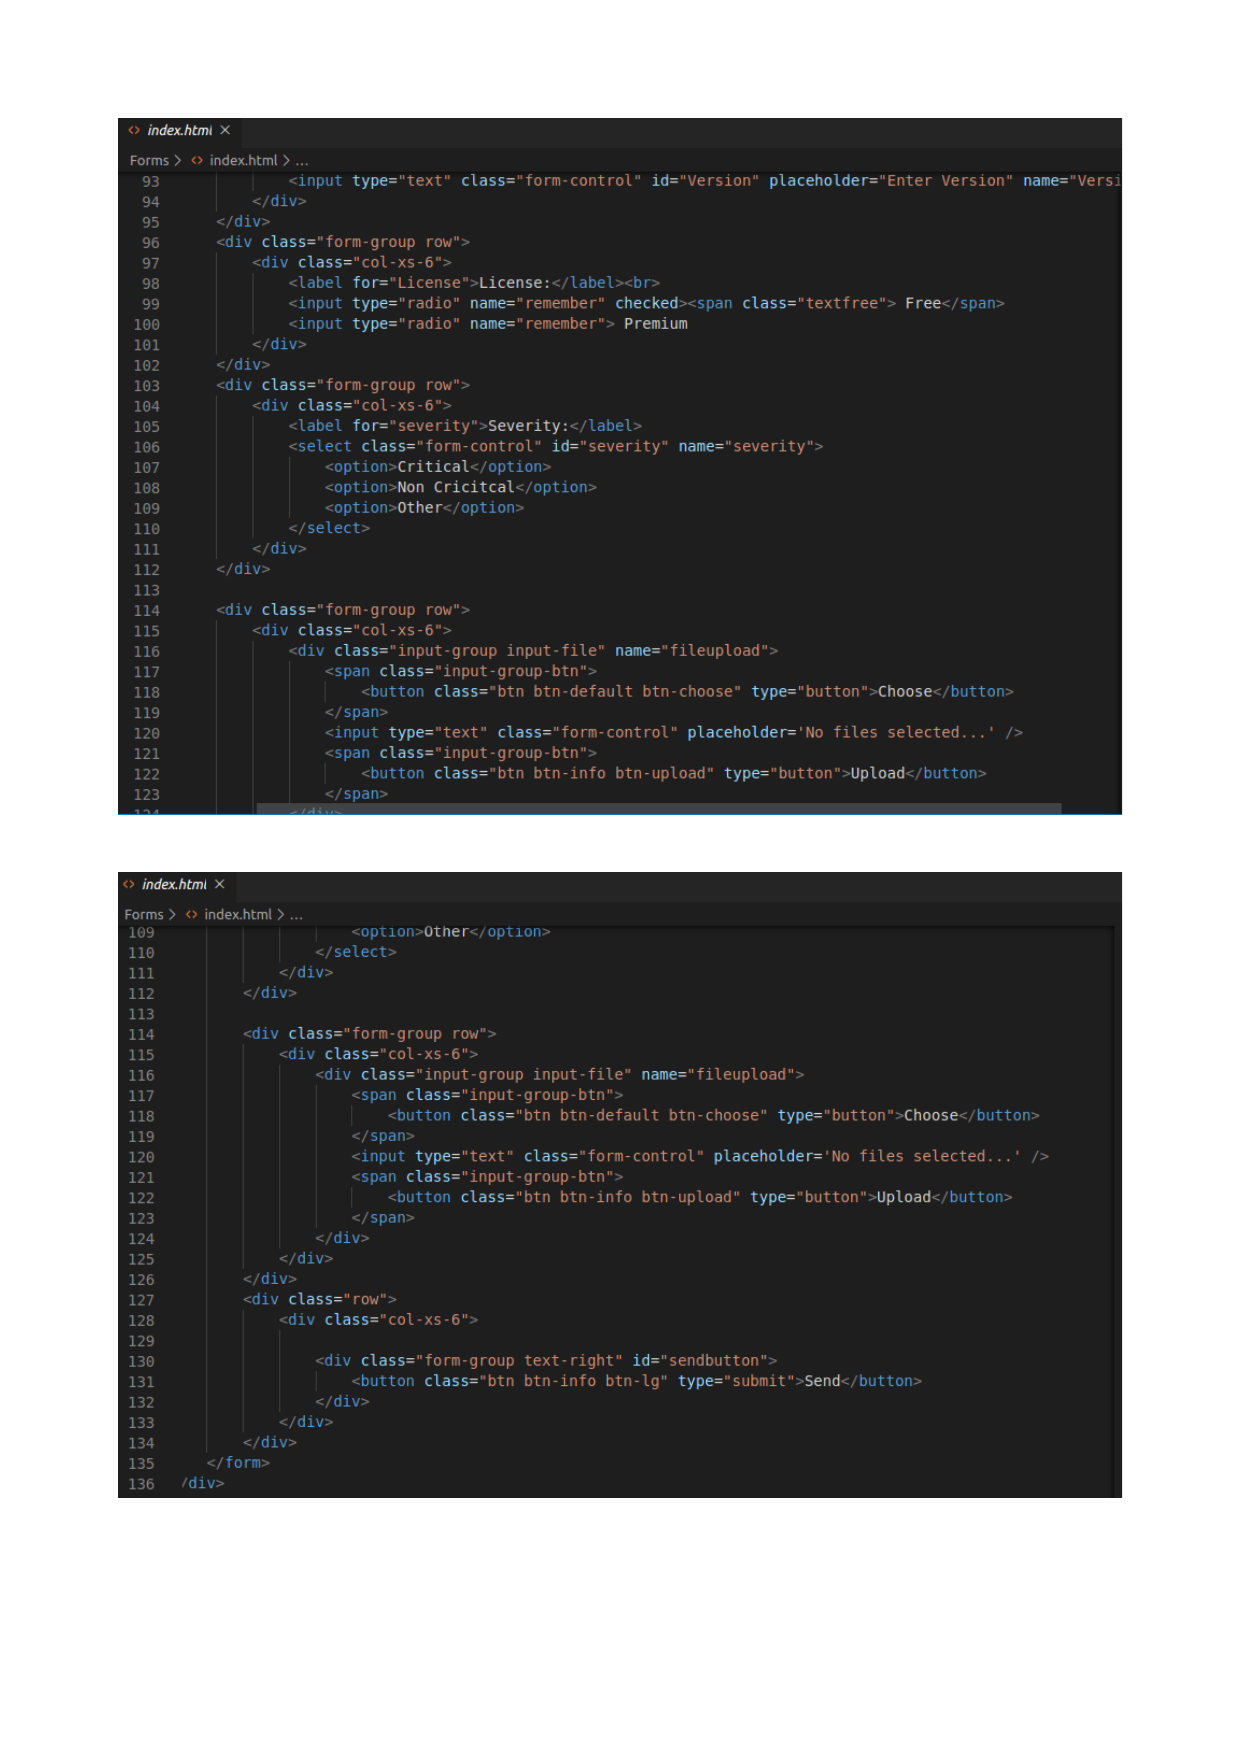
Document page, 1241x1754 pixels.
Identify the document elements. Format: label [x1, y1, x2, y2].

picture [118, 872, 1123, 1498]
picture [118, 118, 1123, 815]
